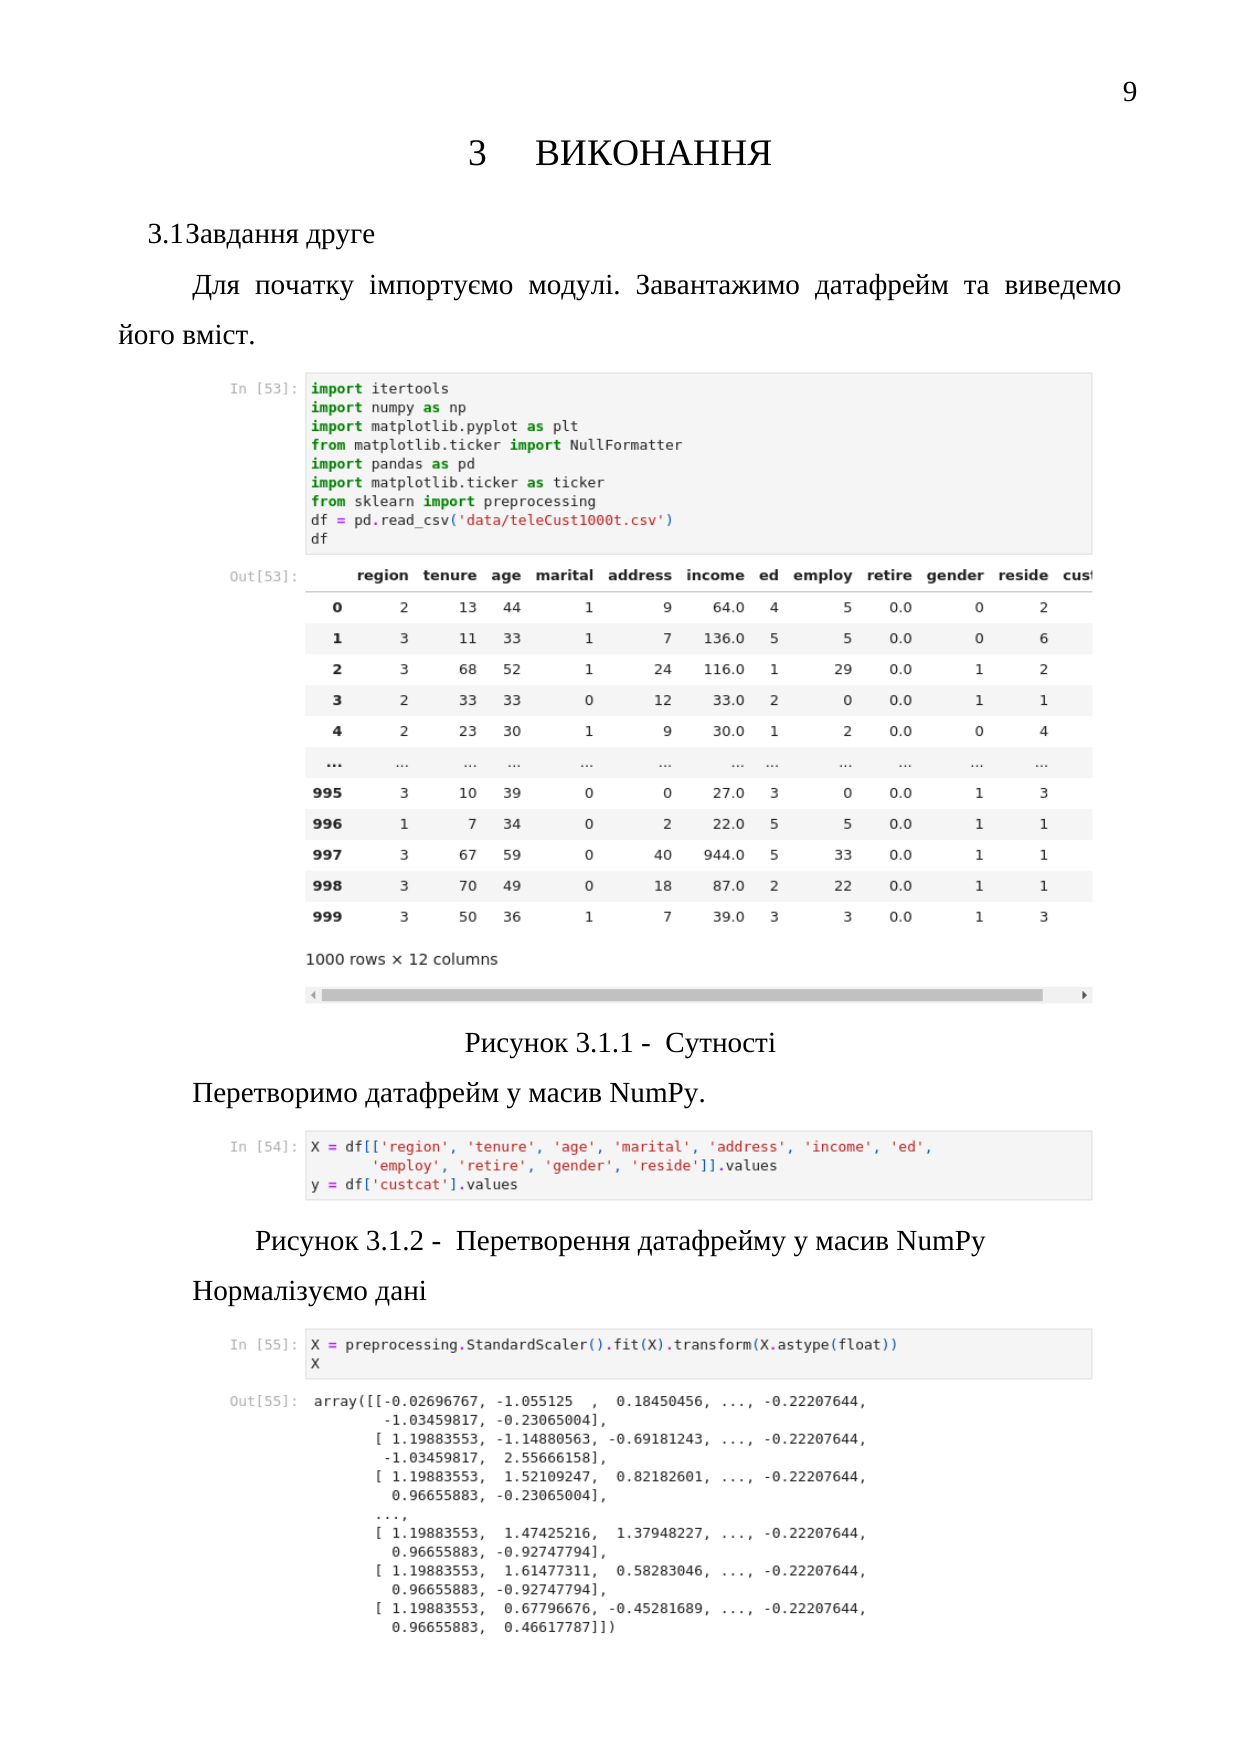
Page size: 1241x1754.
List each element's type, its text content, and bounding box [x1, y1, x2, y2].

text Сутності [118, 1025, 1122, 1059]
text Перетворення датафрейму у масив NumPy [118, 1223, 1122, 1256]
picture [216, 1323, 1098, 1642]
text Перетворимо датафрейм у масив NumPy. [118, 1075, 1122, 1109]
picture [216, 367, 1098, 1009]
picture [216, 1125, 1098, 1206]
subtitle Завдання друге [118, 217, 1122, 250]
text Нормалізуємо дані [118, 1273, 1122, 1307]
subtitle Виконання [118, 130, 1122, 173]
text Для початку імпортуємо модулі. Завантажимо датафрейм та виведемо його вміст. [118, 267, 1122, 351]
